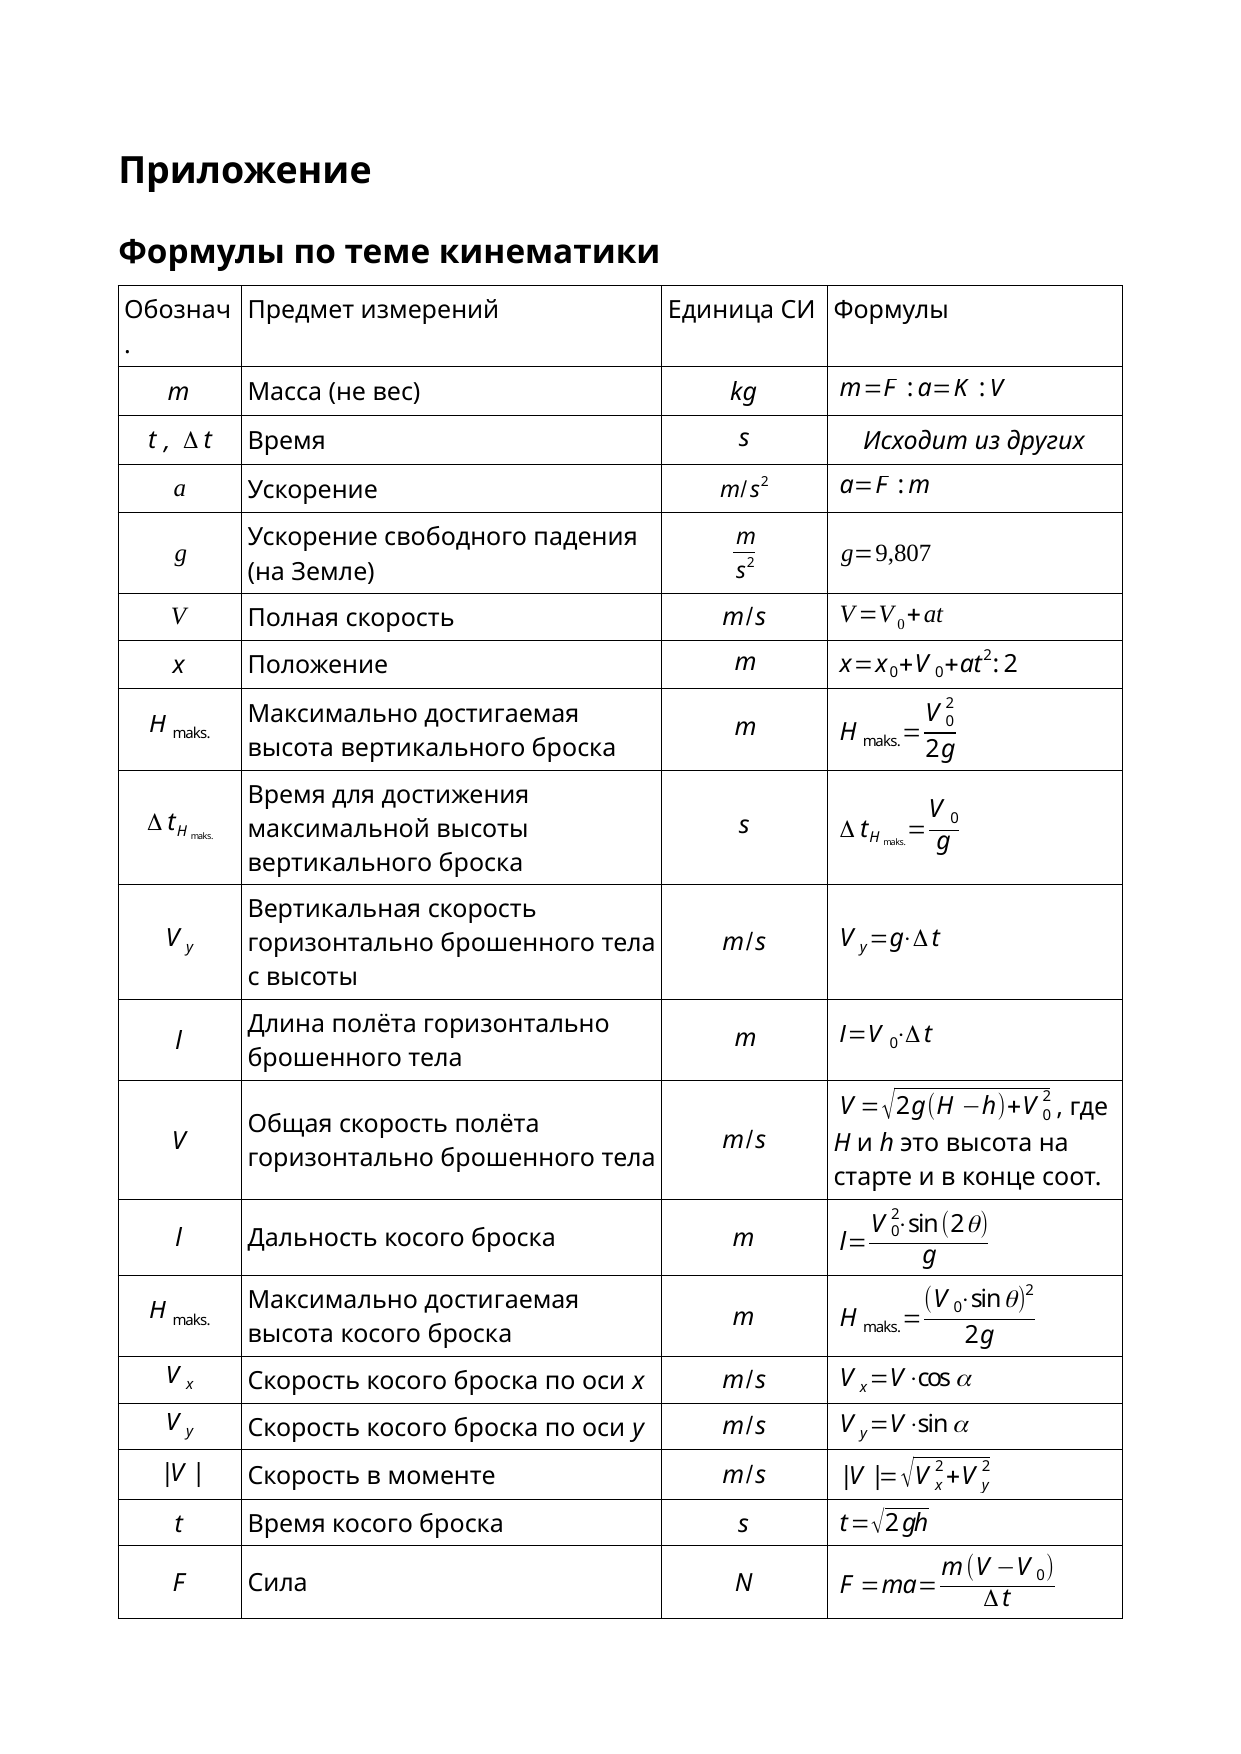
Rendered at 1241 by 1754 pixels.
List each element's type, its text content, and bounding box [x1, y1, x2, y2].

table_cell Вертикальная скорость горизонтально брошенного тела с высоты [242, 885, 661, 999]
table_cell [828, 1276, 1122, 1356]
table_cell [119, 594, 241, 639]
table_cell x [119, 641, 241, 688]
table_cell [828, 641, 1122, 688]
table_cell [119, 1404, 241, 1449]
table_header Предмет измерений [242, 286, 661, 366]
table_cell [828, 1500, 1122, 1545]
table_cell [828, 367, 1122, 415]
table_cell Скорость косого броска по оси y [242, 1404, 661, 1449]
table_cell , [119, 416, 241, 463]
table_cell [119, 465, 241, 512]
table_cell [662, 1081, 827, 1199]
table_cell [119, 1450, 241, 1498]
table_cell Максимально достигаемая высота косого броска [242, 1276, 661, 1356]
table_cell [662, 1000, 827, 1079]
table_cell [828, 1357, 1122, 1402]
table_cell V [119, 1081, 241, 1199]
table_cell [119, 513, 241, 593]
table_cell [662, 416, 827, 463]
table_cell Дальность косого броска [242, 1200, 661, 1274]
table_cell [662, 594, 827, 639]
table_cell Скорость косого броска по оси x [242, 1357, 661, 1402]
table_cell [828, 513, 1122, 593]
table_cell , где H и h это высота на старте и в конце соот. [828, 1081, 1122, 1199]
table_header Формулы [828, 286, 1122, 366]
table_cell [828, 885, 1122, 999]
table_cell l [119, 1200, 241, 1274]
table_cell [828, 1450, 1122, 1498]
table_cell Длина полёта горизонтально брошенного тела [242, 1000, 661, 1079]
table_cell kg [662, 367, 827, 415]
table_cell [662, 641, 827, 688]
table_cell Полная скорость [242, 594, 661, 639]
table_cell [662, 1450, 827, 1498]
table_cell [662, 771, 827, 884]
table_cell Время для достижения максимальной высоты вертикального броска [242, 771, 661, 884]
table_cell Общая скорость полёта горизонтально брошенного тела [242, 1081, 661, 1199]
table_cell [662, 1404, 827, 1449]
table_cell [828, 1546, 1122, 1618]
table_cell [662, 465, 827, 512]
table_header Единица СИ [662, 286, 827, 366]
table_cell Максимально достигаемая высота вертикального броска [242, 689, 661, 769]
table_cell Положение [242, 641, 661, 688]
table_cell m [662, 1276, 827, 1356]
table_cell [119, 689, 241, 769]
table_cell Сила [242, 1546, 661, 1618]
table_cell [828, 1404, 1122, 1449]
table_cell Время косого броска [242, 1500, 661, 1545]
table_cell [828, 465, 1122, 512]
table_cell Время [242, 416, 661, 463]
table_cell N [662, 1546, 827, 1618]
table_header Обознач. [119, 286, 241, 366]
table_cell s [662, 1500, 827, 1545]
table_cell [828, 1000, 1122, 1079]
table_cell [828, 689, 1122, 769]
table_cell [662, 513, 827, 593]
subtitle Приложение [118, 143, 1122, 194]
table_cell Ускорение [242, 465, 661, 512]
subtitle Формулы по теме кинематики [118, 227, 1122, 273]
table_cell [119, 771, 241, 884]
table_cell [119, 1276, 241, 1356]
table_cell m [662, 1200, 827, 1274]
table_cell Ускорение свободного падения (на Земле) [242, 513, 661, 593]
table_cell [119, 885, 241, 999]
table_cell [119, 1357, 241, 1402]
table_cell Исходит из других [828, 416, 1122, 463]
table_cell [662, 885, 827, 999]
table_cell Масса (не вес) [242, 367, 661, 415]
table_cell [828, 594, 1122, 639]
table_cell l [119, 1000, 241, 1079]
table_cell t [119, 1500, 241, 1545]
table_cell Скорость в моменте [242, 1450, 661, 1498]
table_cell [662, 689, 827, 769]
table_cell [828, 1200, 1122, 1274]
table_cell m [119, 367, 241, 415]
table_cell [828, 771, 1122, 884]
table_cell [662, 1357, 827, 1402]
table_cell F [119, 1546, 241, 1618]
